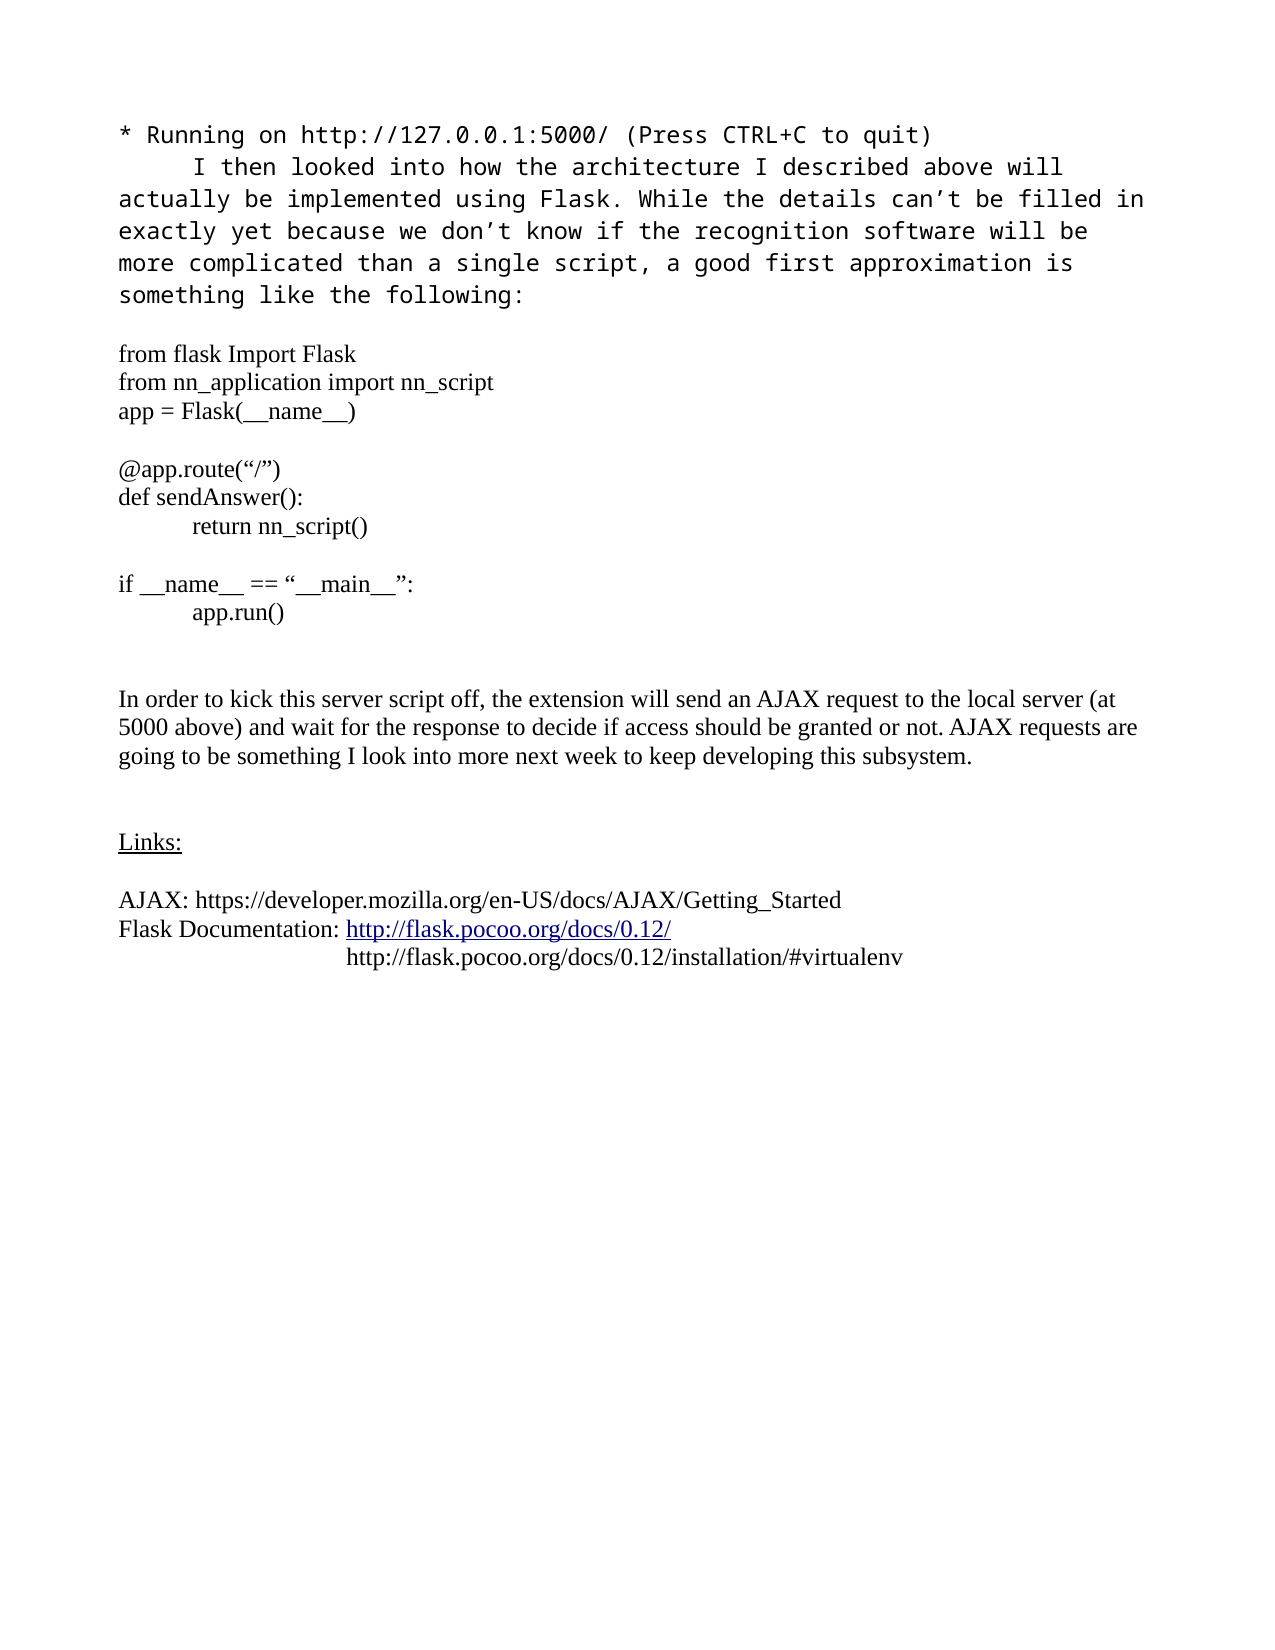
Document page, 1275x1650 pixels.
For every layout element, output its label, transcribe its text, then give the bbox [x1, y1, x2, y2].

text In order to kick this server script off, the extension will send an AJAX request to the local server (at 5000 above) and wait for the response to decide if access should be granted or not. AJAX requests are going to be something I look into more next week to keep developing this subsystem. [118, 684, 1157, 770]
text Links: [118, 827, 1157, 856]
text app = Flask(__name__) [118, 396, 1157, 425]
text I then looked into how the architecture I described above will actually be implemented using Flask. While the details can’t be filled in exactly yet because we don’t know if the recognition software will be more complicated than a single script, a good first approximation is something like the following: [118, 150, 1157, 310]
text from nn_application import nn_script [118, 367, 1157, 396]
text @app.route(“/”) [118, 454, 1157, 482]
text return nn_script() [118, 511, 1157, 540]
text Flask Documentation: http://flask.pocoo.org/docs/0.12/ [118, 914, 1157, 942]
text def sendAnswer(): [118, 482, 1157, 511]
text * Running on http://127.0.0.1:5000/ (Press CTRL+C to quit) [118, 118, 1157, 150]
text if __name__ == “__main__”: [118, 569, 1157, 597]
text from flask Import Flask [118, 339, 1157, 367]
text AJAX: https://developer.mozilla.org/en-US/docs/AJAX/Getting_Started [118, 885, 1157, 914]
text app.run() [118, 597, 1157, 626]
text http://flask.pocoo.org/docs/0.12/installation/#virtualenv [118, 942, 1157, 971]
